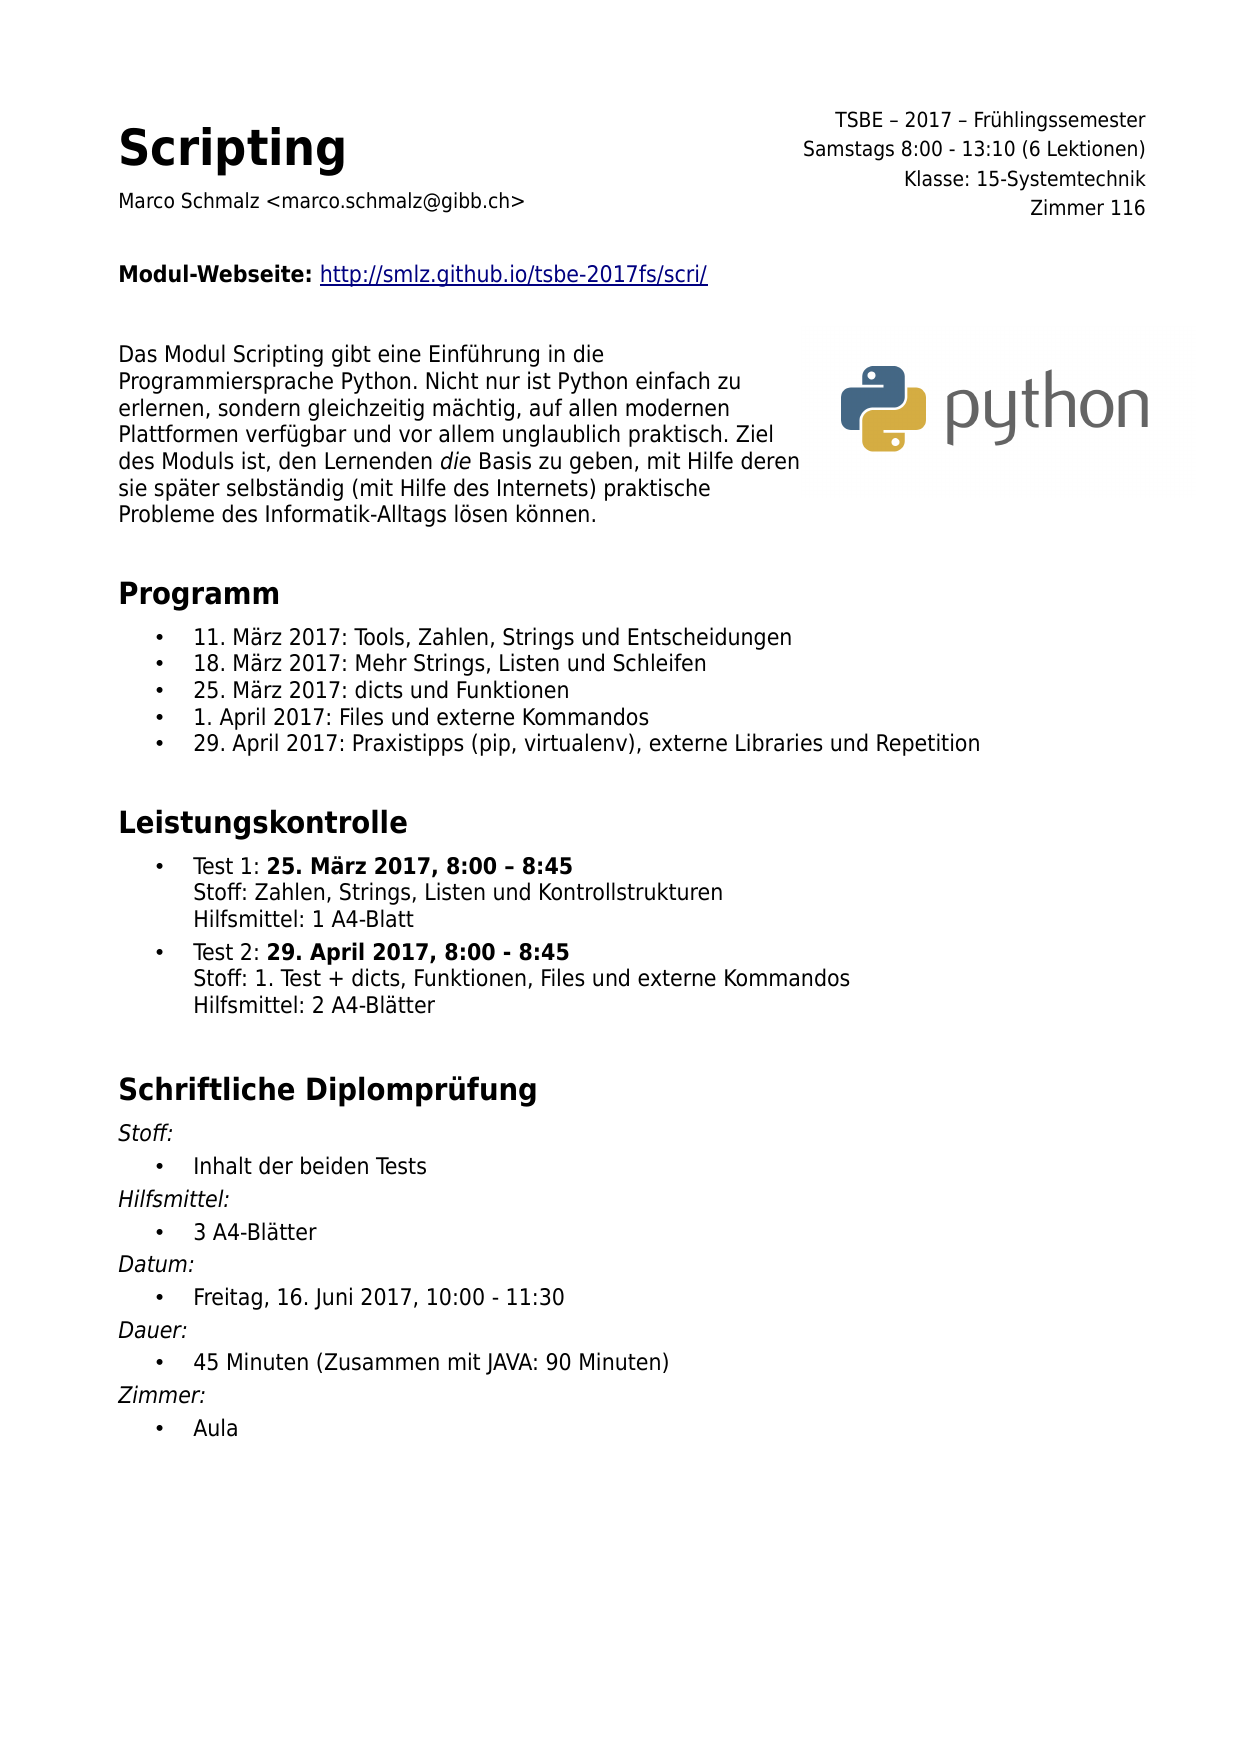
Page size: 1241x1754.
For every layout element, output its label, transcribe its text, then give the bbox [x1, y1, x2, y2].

list Inhalt der beiden Tests [156, 1153, 1122, 1180]
text Hilfsmittel: [118, 1186, 1122, 1213]
list 11. März 2017: Tools, Zahlen, Strings und Entscheidungen [156, 624, 1122, 651]
text Marco Schmalz <marco.schmalz@gibb.ch> [118, 189, 1122, 237]
list 25. März 2017: dicts und Funktionen [156, 677, 1122, 704]
list Aula [156, 1415, 1122, 1442]
text Das Modul Scripting gibt eine Einführung in die Programmiersprache Python. Nicht nur ist Python einfach zu erlernen, sondern gleichzeitig mächtig, auf allen modernen Plattformen verfügbar und vor allem unglaublich praktisch. Ziel des Moduls ist, den Lernenden die Basis zu geben, mit Hilfe deren sie später selbständig (mit Hilfe des Internets) praktische Probleme des Informatik-Alltags lösen können. [118, 342, 1122, 528]
list 18. März 2017: Mehr Strings, Listen und Schleifen [156, 651, 1122, 677]
list Test 1: 25. März 2017, 8:00 – 8:45 Stoff: Zahlen, Strings, Listen und Kontrollstrukturen Hilfsmittel: 1 A4-Blatt [156, 853, 1122, 933]
list Freitag, 16. Juni 2017, 10:00 - 11:30 [156, 1284, 1122, 1311]
text Zimmer: [118, 1382, 1122, 1409]
text Dauer: [118, 1317, 1122, 1343]
text Modul-Webseite: http://smlz.github.io/tsbe-2017fs/scri/ [118, 262, 1122, 288]
text Datum: [118, 1251, 1122, 1278]
list 3 A4-Blätter [156, 1219, 1122, 1245]
subtitle Scripting [118, 118, 1122, 177]
picture [801, 326, 1196, 498]
list 29. April 2017: Praxistipps (pip, virtualenv), externe Libraries und Repetition [156, 731, 1122, 784]
subtitle Programm [118, 576, 1122, 611]
list 45 Minuten (Zusammen mit JAVA: 90 Minuten) [156, 1349, 1122, 1376]
list Test 2: 29. April 2017, 8:00 - 8:45 Stoff: 1. Test + dicts, Funktionen, Files und externe Kommandos Hilfsmittel: 2 A4-Blätter [156, 939, 1122, 1046]
text Stoff: [118, 1121, 1122, 1147]
subtitle Schriftliche Diplomprüfung [118, 1072, 1122, 1108]
list 1. April 2017: Files und externe Kommandos [156, 704, 1122, 731]
subtitle Leistungskontrolle [118, 805, 1122, 840]
